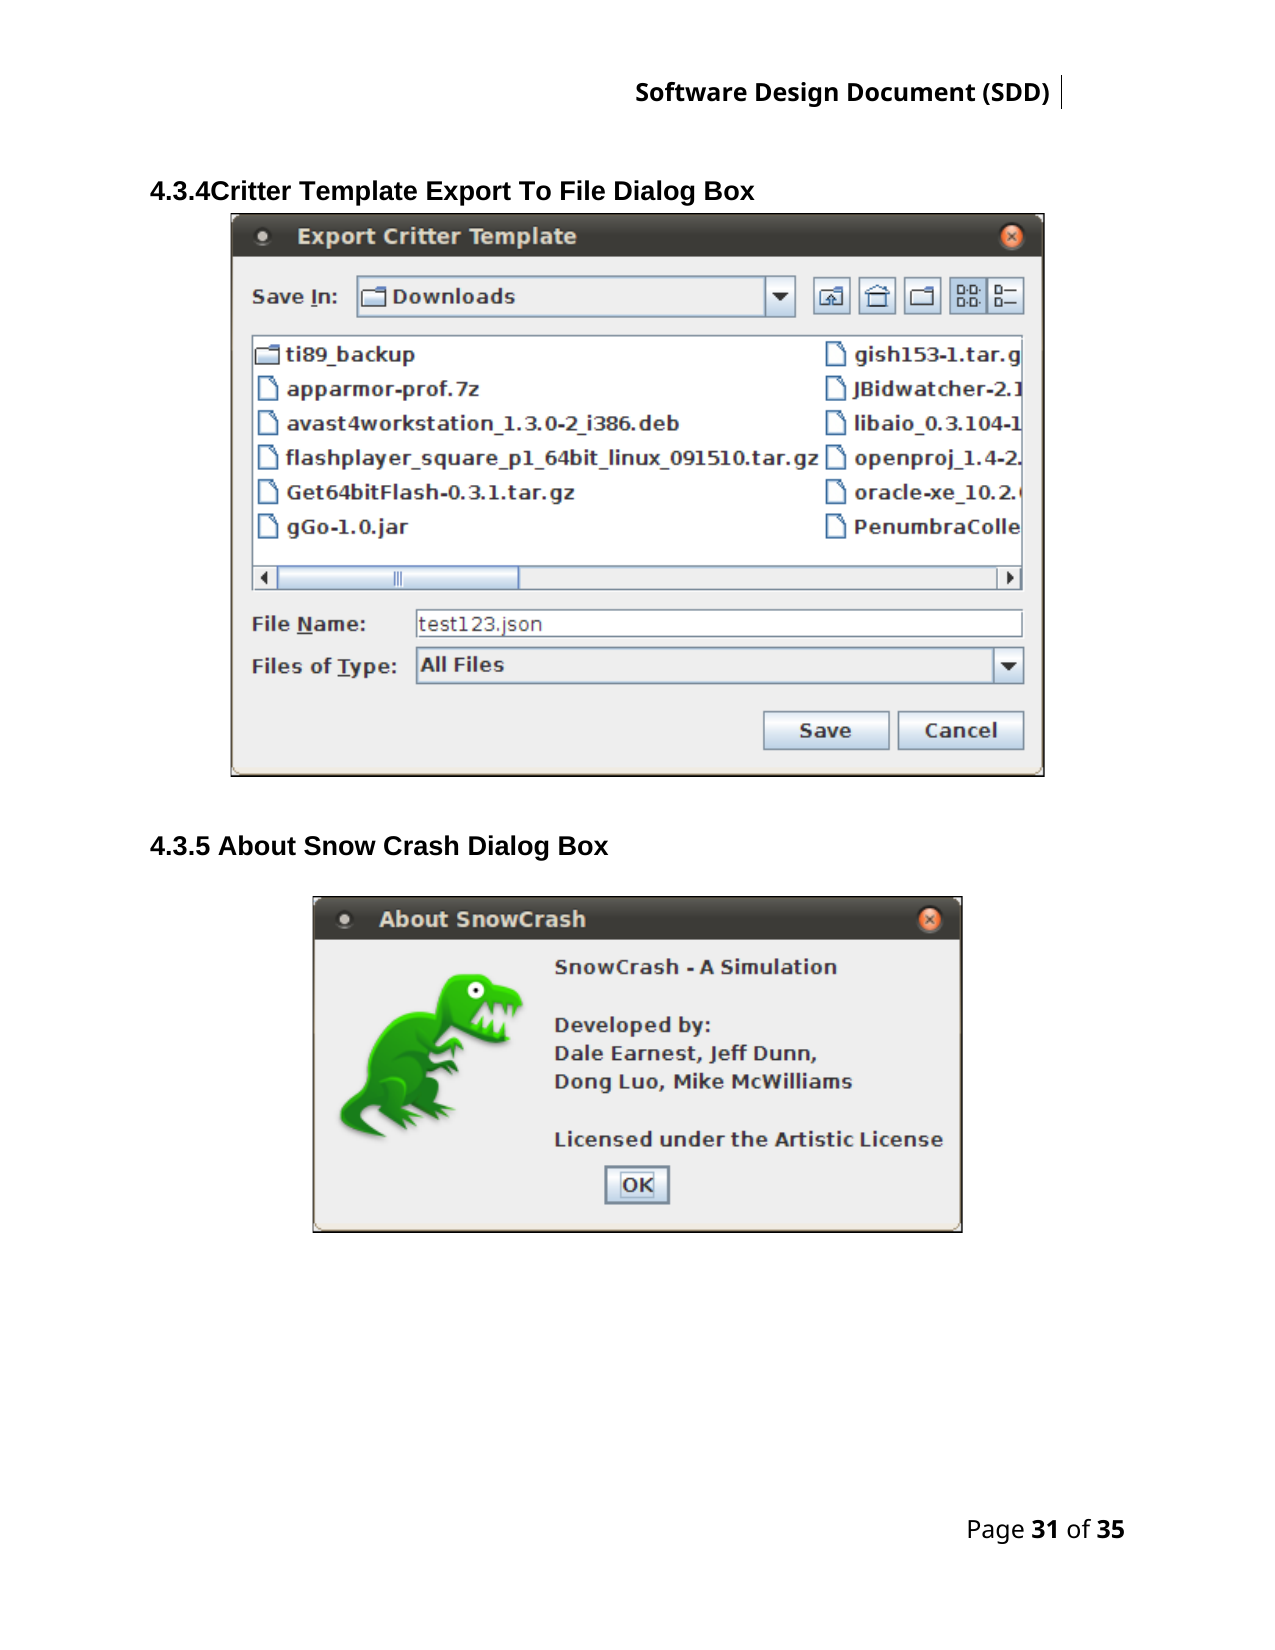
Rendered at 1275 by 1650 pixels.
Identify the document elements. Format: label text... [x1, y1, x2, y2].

picture [312, 896, 963, 1233]
picture [230, 213, 1045, 777]
subtitle About Snow Crash Dialog Box [150, 830, 1125, 861]
subtitle Critter Template Export To File Dialog Box [150, 175, 1125, 206]
